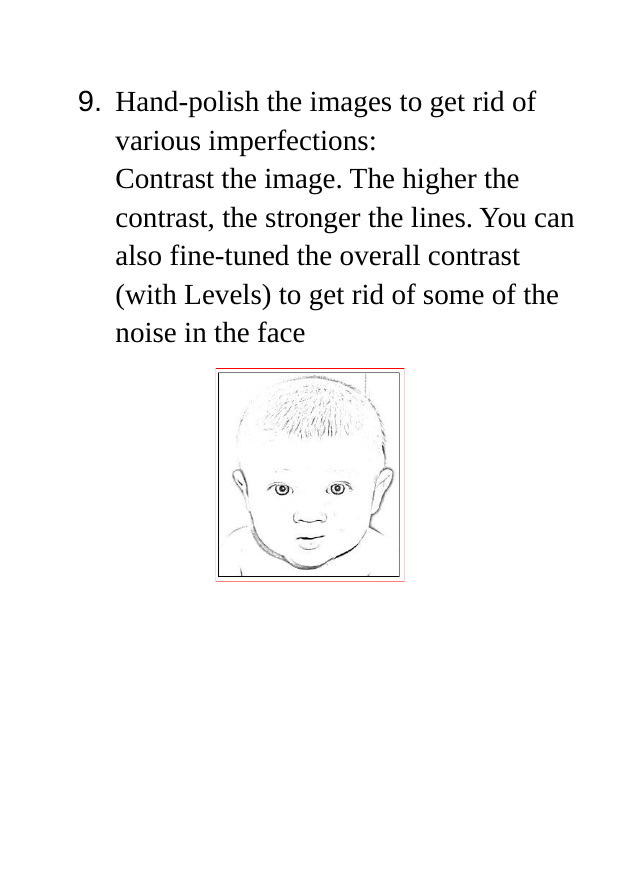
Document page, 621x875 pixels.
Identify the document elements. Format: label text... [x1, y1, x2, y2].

picture [215, 368, 405, 582]
list Hand-polish the images to get rid of various imperfections: Contrast the image. The higher the contrast, the stronger the lines. You can also fine-tuned the overall contrast (with Levels) to get rid of some of the noise in the face [78, 84, 580, 615]
